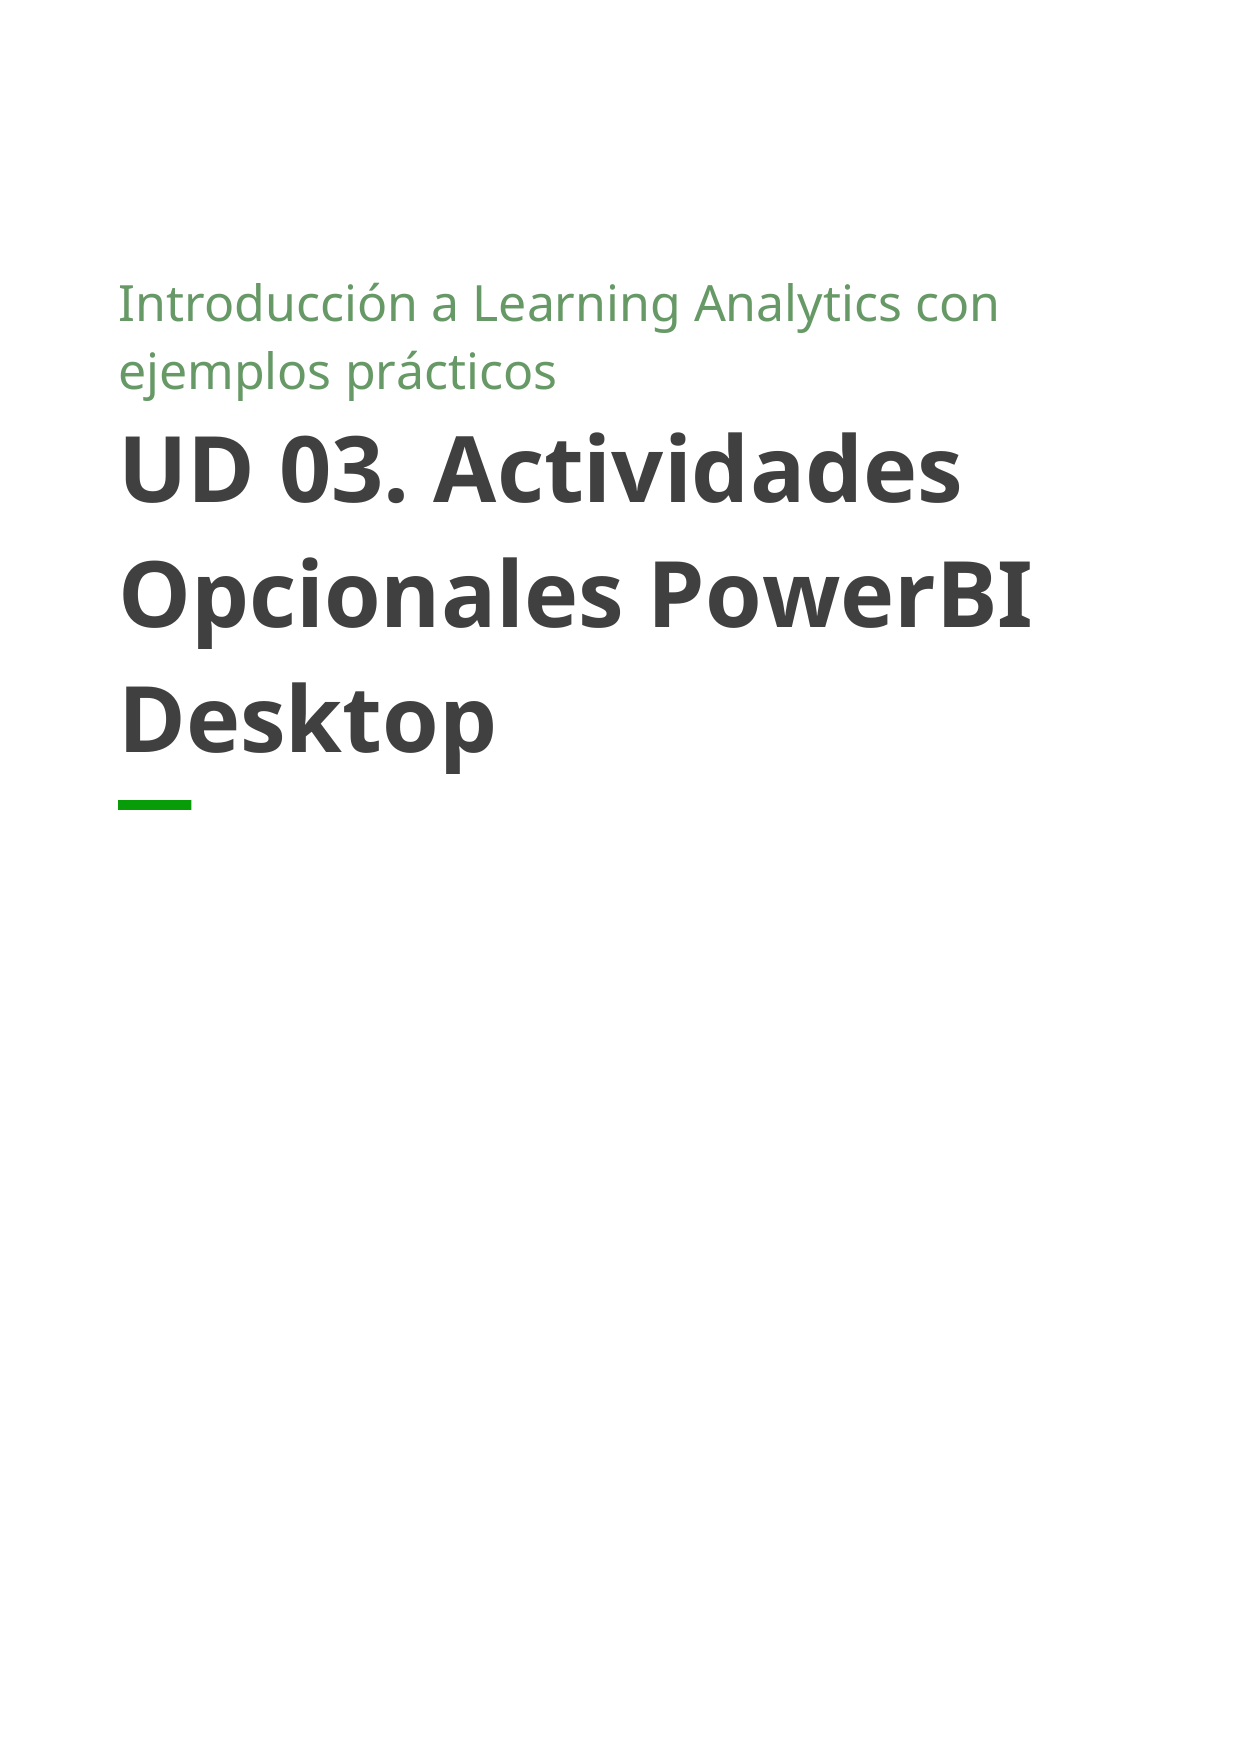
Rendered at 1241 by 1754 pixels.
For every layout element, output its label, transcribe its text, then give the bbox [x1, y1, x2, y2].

picture [118, 800, 192, 810]
title Introducción a Learning Analytics con ejemplos prácticos UD 03. Actividades Opcionales PowerBI Desktop [118, 268, 1122, 779]
